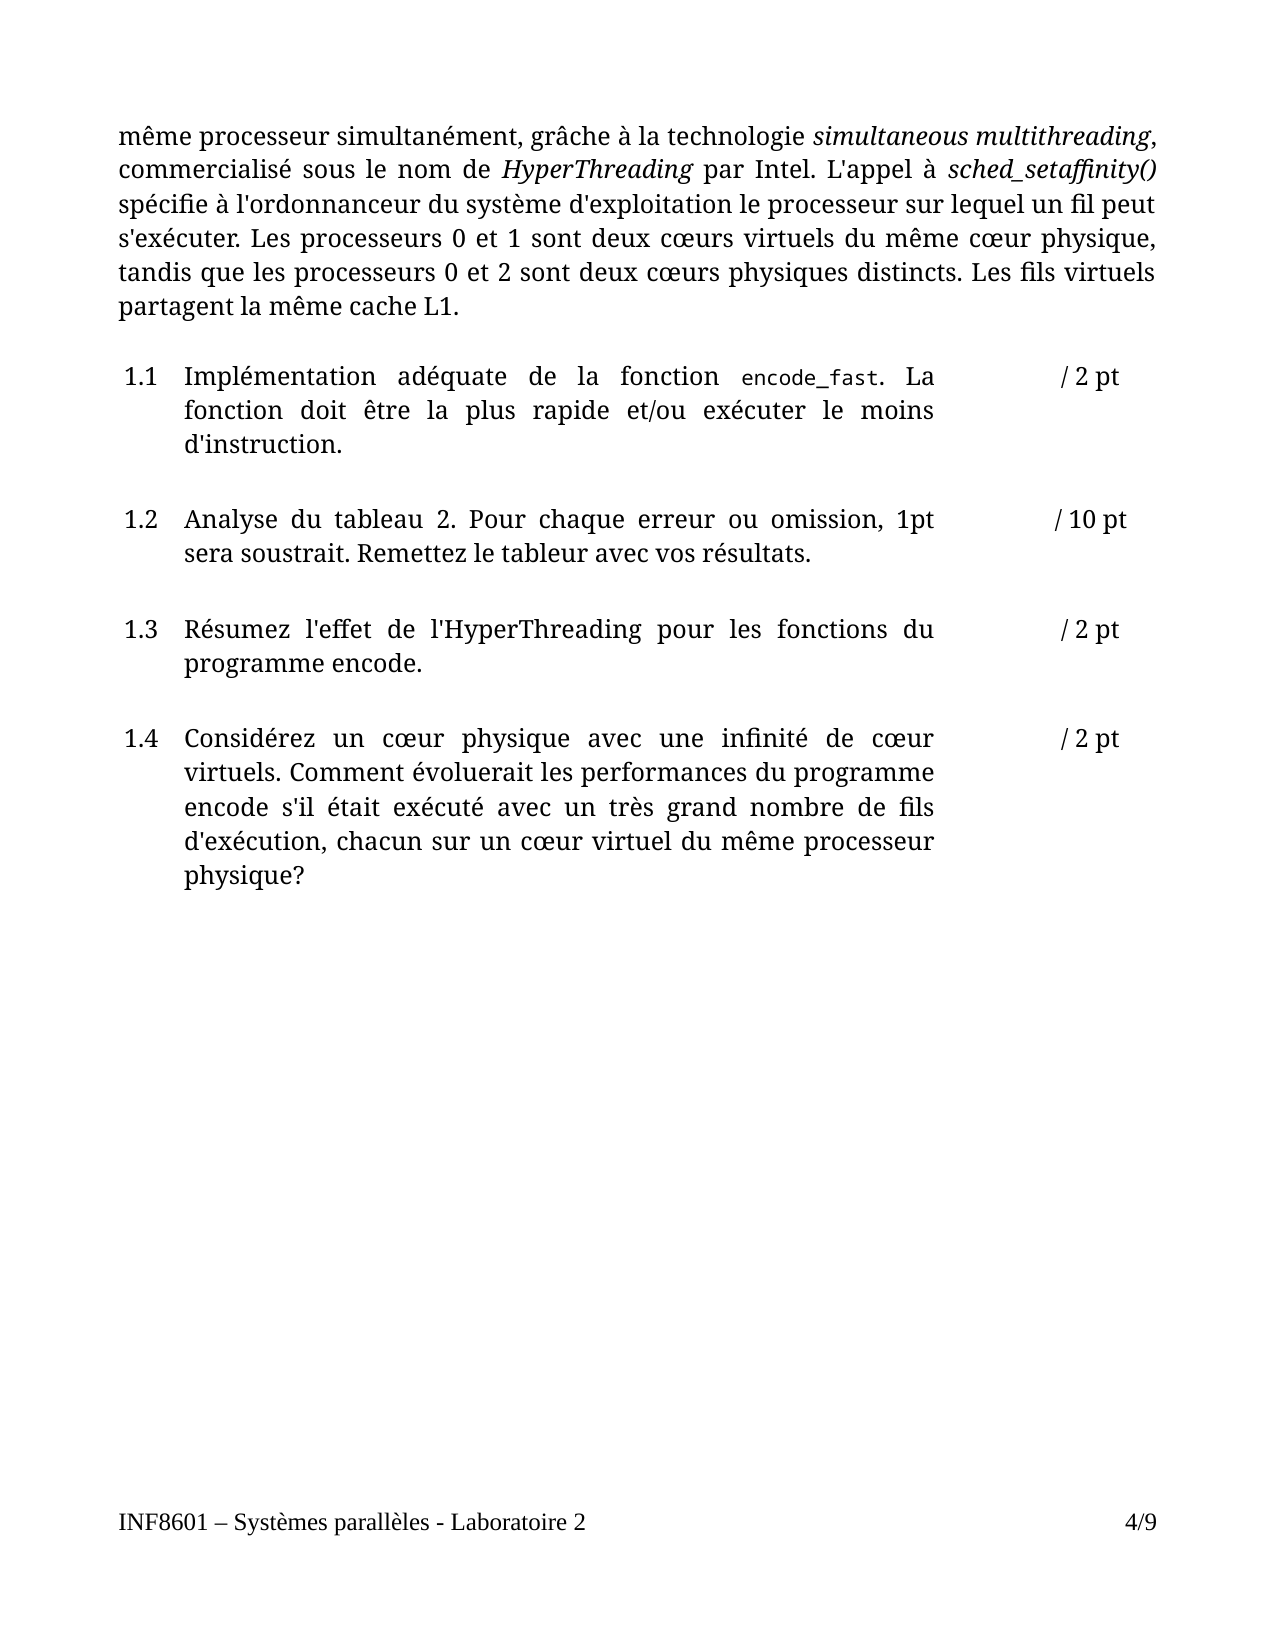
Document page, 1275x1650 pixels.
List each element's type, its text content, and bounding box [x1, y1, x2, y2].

text même processeur simultanément, grâche à la technologie simultaneous multithreading, commercialisé sous le nom de HyperThreading par Intel. L'appel à sched_setaffinity() spécifie à l'ordonnanceur du système d'exploitation le processeur sur lequel un fil peut s'exécuter. Les processeurs 0 et 1 sont deux cœurs virtuels du même cœur physique, tandis que les processeurs 0 et 2 sont deux cœurs physiques distincts. Les fils virtuels partagent la même cache L1. [118, 118, 1157, 322]
table_cell / 2 pt [1049, 700, 1157, 912]
table_cell Résumez l'effet de l'HyperThreading pour les fonctions du programme encode. [118, 591, 941, 700]
table_header Implémentation adéquate de la fonction encode_fast. La fonction doit être la plus rapide et/ou exécuter le moins d'instruction. [118, 338, 941, 481]
table_cell / 10 pt [1049, 481, 1157, 591]
table_header / 2 pt [1049, 338, 1157, 481]
table_cell [941, 591, 1049, 700]
table_cell [941, 481, 1049, 591]
table_cell Considérez un cœur physique avec une infinité de cœur virtuels. Comment évoluerait les performances du programme encode s'il était exécuté avec un très grand nombre de fils d'exécution, chacun sur un cœur virtuel du même processeur physique? [118, 700, 941, 912]
table_cell [941, 700, 1049, 912]
table_cell / 2 pt [1049, 591, 1157, 700]
table_header [941, 338, 1049, 481]
table_cell Analyse du tableau 2. Pour chaque erreur ou omission, 1pt sera soustrait. Remettez le tableur avec vos résultats. [118, 481, 941, 591]
